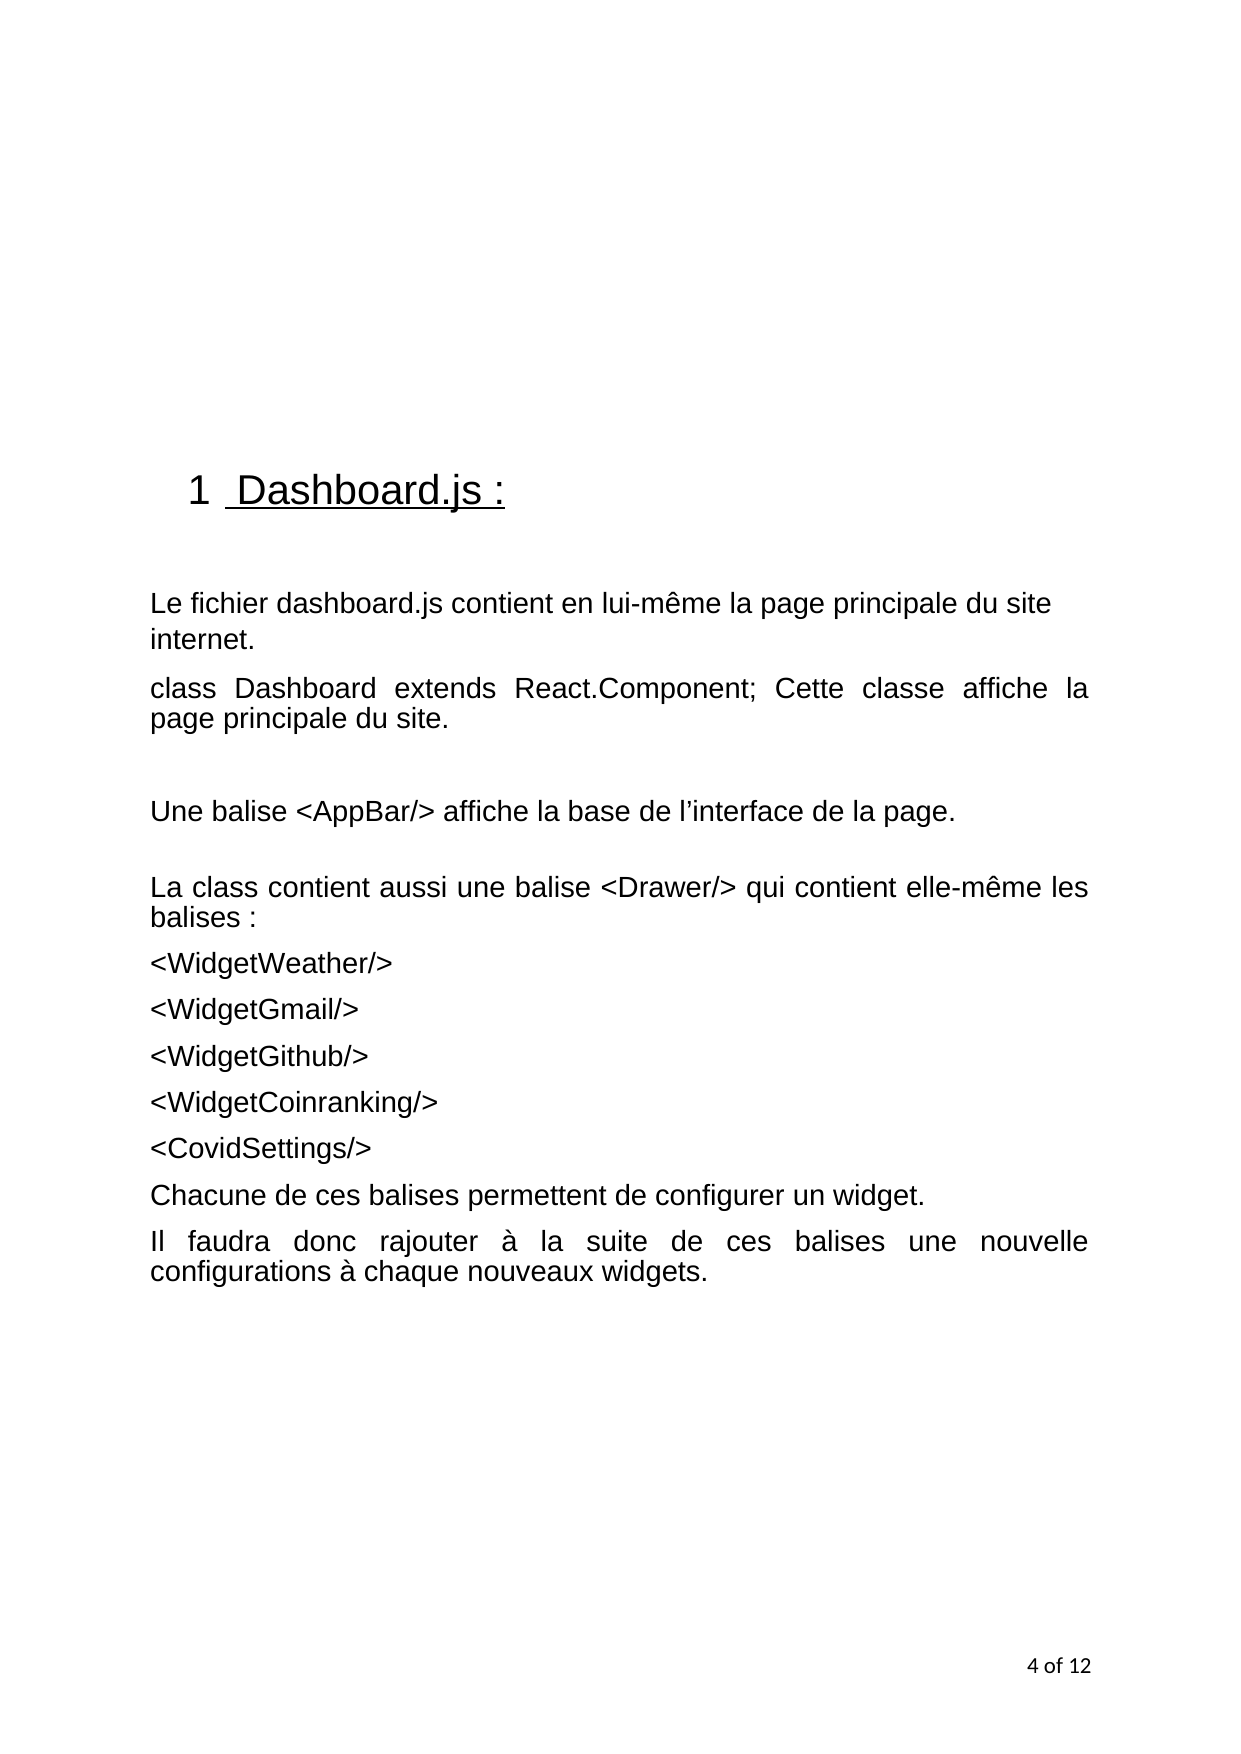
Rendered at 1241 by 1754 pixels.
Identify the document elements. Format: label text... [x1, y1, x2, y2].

text Une balise <AppBar/> affiche la base de l’interface de la page. [150, 797, 1090, 827]
text <WidgetCoinranking/> [150, 1089, 1090, 1118]
text <WidgetWeather/> [150, 949, 1090, 979]
text <WidgetGithub/> [150, 1042, 1090, 1072]
text Chacune de ces balises permettent de configurer un widget. [150, 1181, 1090, 1211]
text <CovidSettings/> [150, 1135, 1090, 1165]
text Il faudra donc rajouter à la suite de ces balises une nouvelle configurations à chaque nouveaux widgets. [150, 1228, 1090, 1287]
text <WidgetGmail/> [150, 996, 1090, 1026]
text La class contient aussi une balise <Drawer/> qui contient elle-même les balises : [150, 844, 1090, 933]
text class Dashboard extends React.Component; Cette classe affiche la page principale du site. [150, 675, 1090, 734]
text Le fichier dashboard.js contient en lui-même la page principale du site internet. [150, 586, 1090, 656]
list Dashboard.js : [187, 465, 1090, 513]
